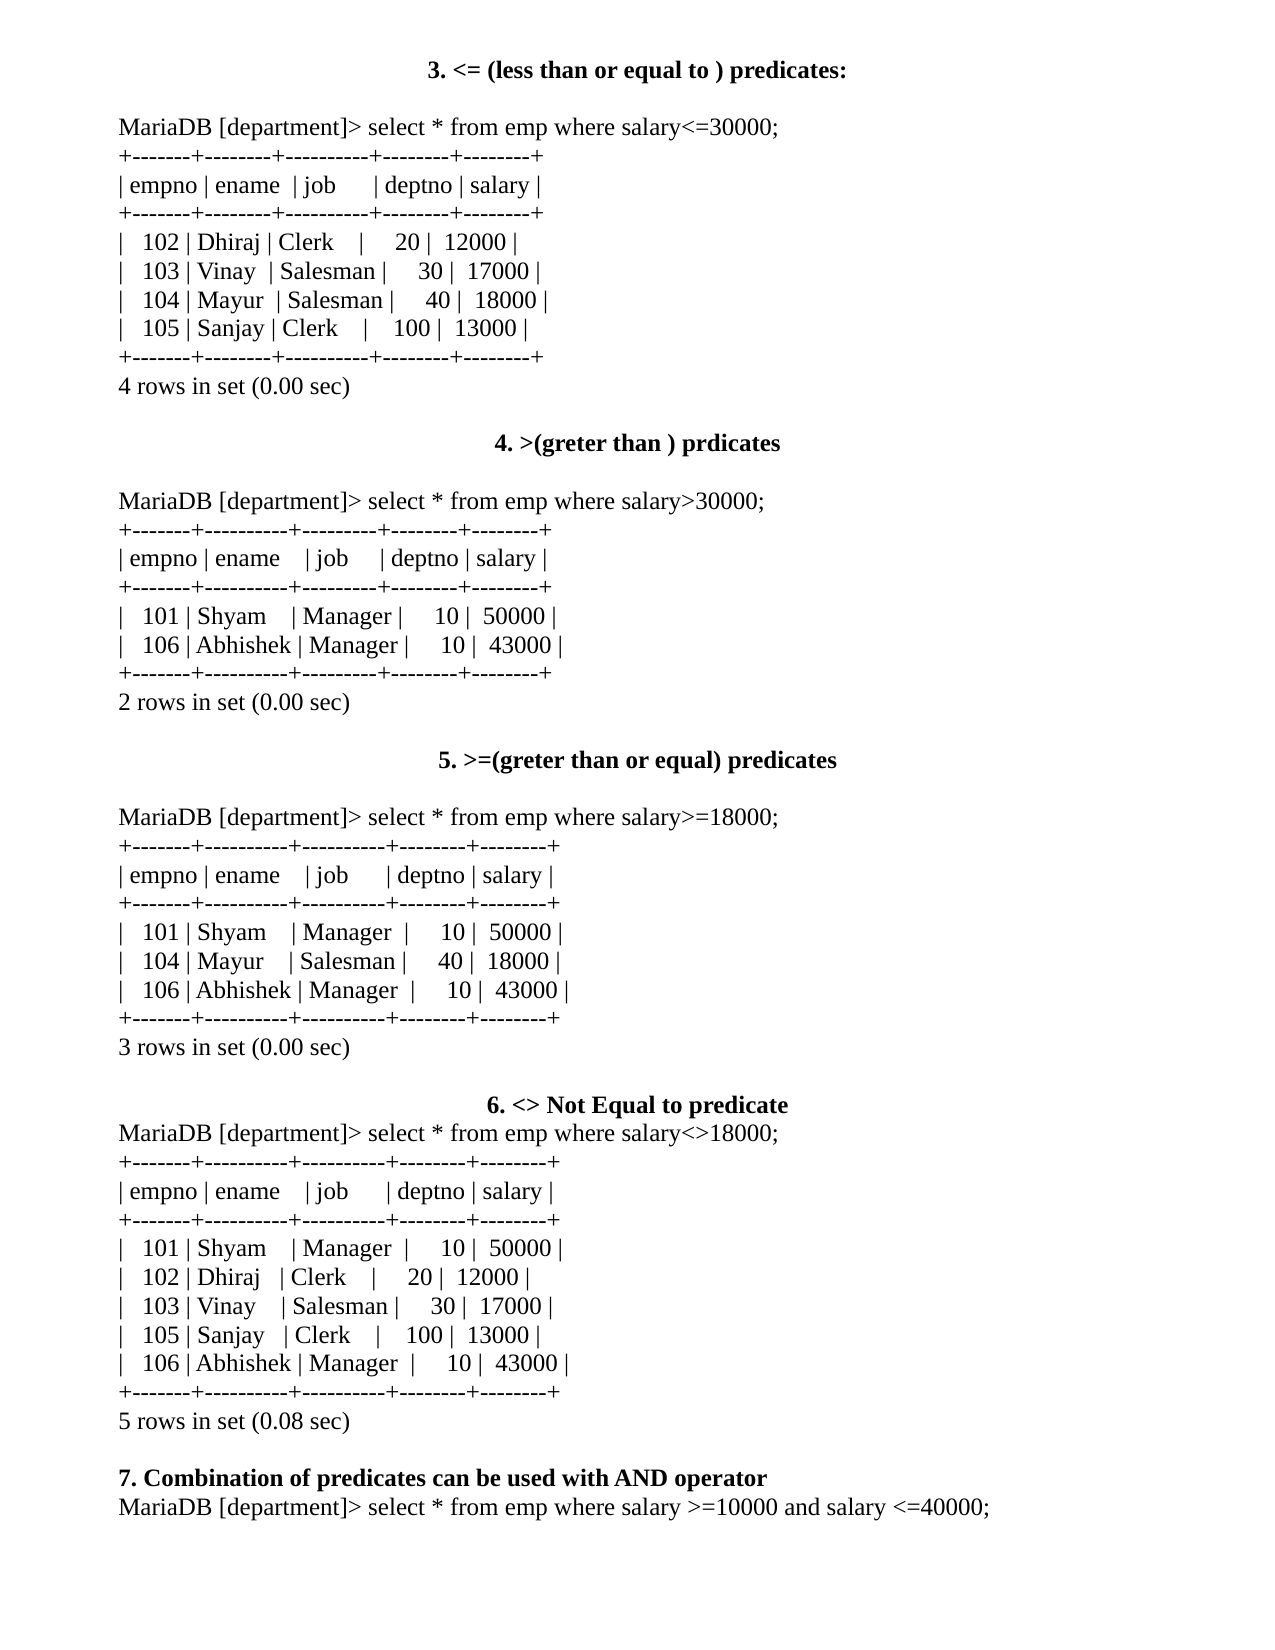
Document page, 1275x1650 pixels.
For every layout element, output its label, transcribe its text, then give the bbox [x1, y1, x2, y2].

text 4. >(greter than ) prdicates [118, 428, 1157, 457]
text | empno | ename | job | deptno | salary | [118, 543, 1157, 572]
text +-------+----------+----------+--------+--------+ [118, 1377, 1157, 1406]
text 3 rows in set (0.00 sec) [118, 1032, 1157, 1061]
text | 104 | Mayur | Salesman | 40 | 18000 | [118, 285, 1157, 313]
text 5 rows in set (0.08 sec) [118, 1406, 1157, 1435]
text MariaDB [department]> select * from emp where salary>=18000; [118, 802, 1157, 831]
text +-------+--------+----------+--------+--------+ [118, 141, 1157, 170]
text | 103 | Vinay | Salesman | 30 | 17000 | [118, 256, 1157, 285]
text | 101 | Shyam | Manager | 10 | 50000 | [118, 1233, 1157, 1262]
text | 106 | Abhishek | Manager | 10 | 43000 | [118, 1348, 1157, 1377]
text | 105 | Sanjay | Clerk | 100 | 13000 | [118, 313, 1157, 342]
text +-------+----------+----------+--------+--------+ [118, 1147, 1157, 1176]
text 4 rows in set (0.00 sec) [118, 371, 1157, 400]
text +-------+----------+----------+--------+--------+ [118, 1003, 1157, 1032]
text +-------+----------+---------+--------+--------+ [118, 658, 1157, 687]
text +-------+----------+---------+--------+--------+ [118, 515, 1157, 543]
text +-------+----------+----------+--------+--------+ [118, 1205, 1157, 1233]
text | empno | ename | job | deptno | salary | [118, 860, 1157, 888]
text | empno | ename | job | deptno | salary | [118, 170, 1157, 198]
text +-------+--------+----------+--------+--------+ [118, 198, 1157, 227]
text 2 rows in set (0.00 sec) [118, 687, 1157, 716]
text +-------+----------+----------+--------+--------+ [118, 831, 1157, 860]
text | 102 | Dhiraj | Clerk | 20 | 12000 | [118, 227, 1157, 256]
text | 105 | Sanjay | Clerk | 100 | 13000 | [118, 1320, 1157, 1348]
text | 101 | Shyam | Manager | 10 | 50000 | [118, 917, 1157, 946]
text +-------+--------+----------+--------+--------+ [118, 342, 1157, 371]
text 6. <> Not Equal to predicate [118, 1090, 1157, 1118]
text MariaDB [department]> select * from emp where salary<=30000; [118, 112, 1157, 141]
text MariaDB [department]> select * from emp where salary>30000; [118, 486, 1157, 515]
text | 106 | Abhishek | Manager | 10 | 43000 | [118, 975, 1157, 1003]
text | empno | ename | job | deptno | salary | [118, 1176, 1157, 1205]
text MariaDB [department]> select * from emp where salary >=10000 and salary <=40000; [118, 1492, 1157, 1521]
text MariaDB [department]> select * from emp where salary<>18000; [118, 1118, 1157, 1147]
text | 104 | Mayur | Salesman | 40 | 18000 | [118, 946, 1157, 975]
text 5. >=(greter than or equal) predicates [118, 745, 1157, 773]
text 7. Combination of predicates can be used with AND operator [118, 1463, 1157, 1492]
text | 106 | Abhishek | Manager | 10 | 43000 | [118, 630, 1157, 658]
text | 102 | Dhiraj | Clerk | 20 | 12000 | [118, 1262, 1157, 1291]
text | 103 | Vinay | Salesman | 30 | 17000 | [118, 1291, 1157, 1320]
text | 101 | Shyam | Manager | 10 | 50000 | [118, 601, 1157, 630]
text +-------+----------+---------+--------+--------+ [118, 572, 1157, 601]
text +-------+----------+----------+--------+--------+ [118, 888, 1157, 917]
text 3. <= (less than or equal to ) predicates: [118, 55, 1157, 83]
